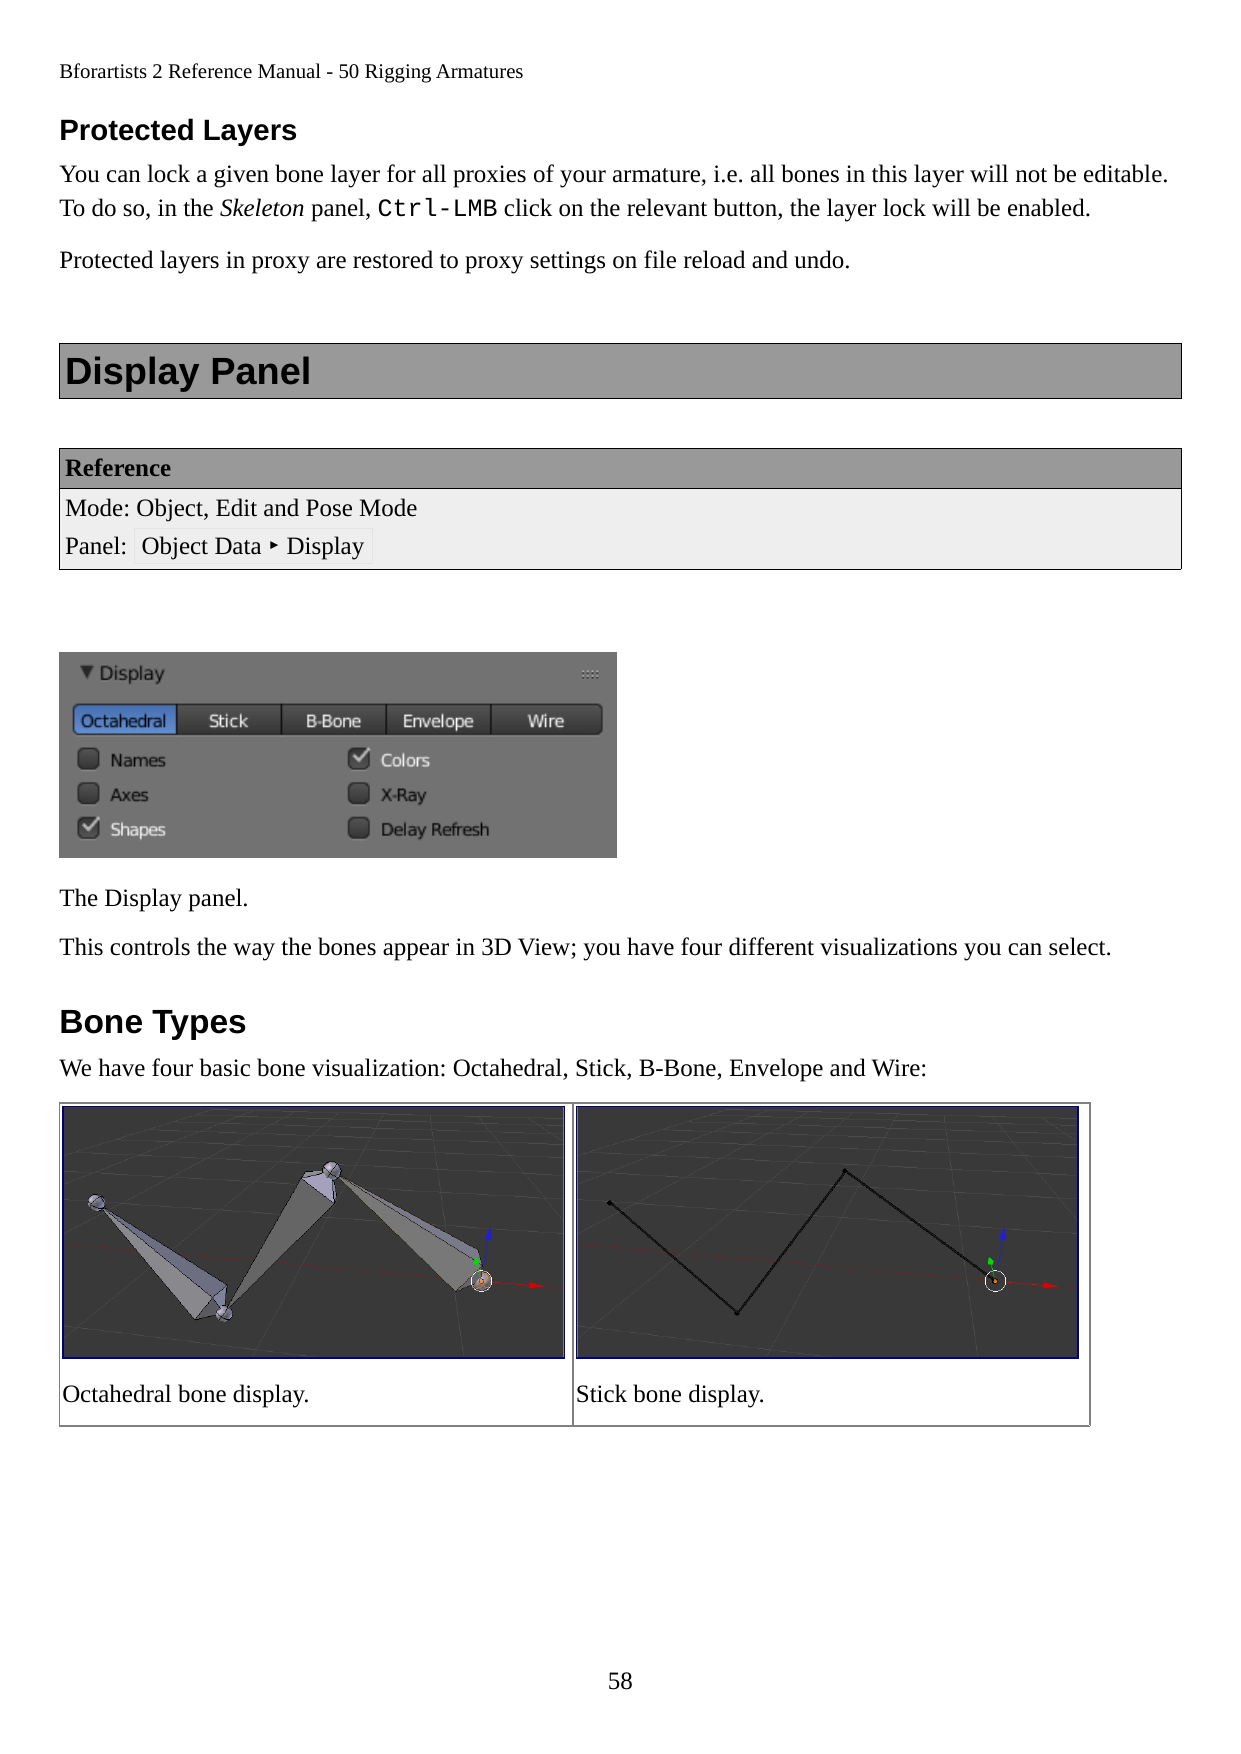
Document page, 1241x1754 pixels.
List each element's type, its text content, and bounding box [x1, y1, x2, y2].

text The Display panel. [59, 883, 1181, 912]
text You can lock a given bone layer for all proxies of your armature, i.e. all bones in this layer will not be editable. To do so, in the Skeleton panel, Ctrl-LMB click on the relevant button, the layer lock will be enabled. [59, 159, 1181, 224]
picture [577, 1107, 1077, 1357]
table_cell Mode: Object, Edit and Pose Mode Panel: Object Data ‣ Display [60, 489, 1181, 569]
picture [64, 1107, 564, 1357]
text We have four basic bone visualization: Octahedral, Stick, B-Bone, Envelope and Wire: [59, 1053, 1181, 1082]
subtitle Bone Types [59, 1002, 1181, 1041]
picture [59, 652, 617, 858]
table_header Stick bone display. [574, 1104, 1089, 1425]
text Protected layers in proxy are restored to proxy settings on file reload and undo. [59, 245, 1181, 274]
subtitle Protected Layers [59, 113, 1181, 146]
table_header Octahedral bone display. [60, 1104, 572, 1425]
table_header Reference [60, 449, 1181, 488]
table_header Display Panel [60, 344, 1181, 398]
text This controls the way the bones appear in 3D View; you have four different visualizations you can select. [59, 932, 1181, 961]
